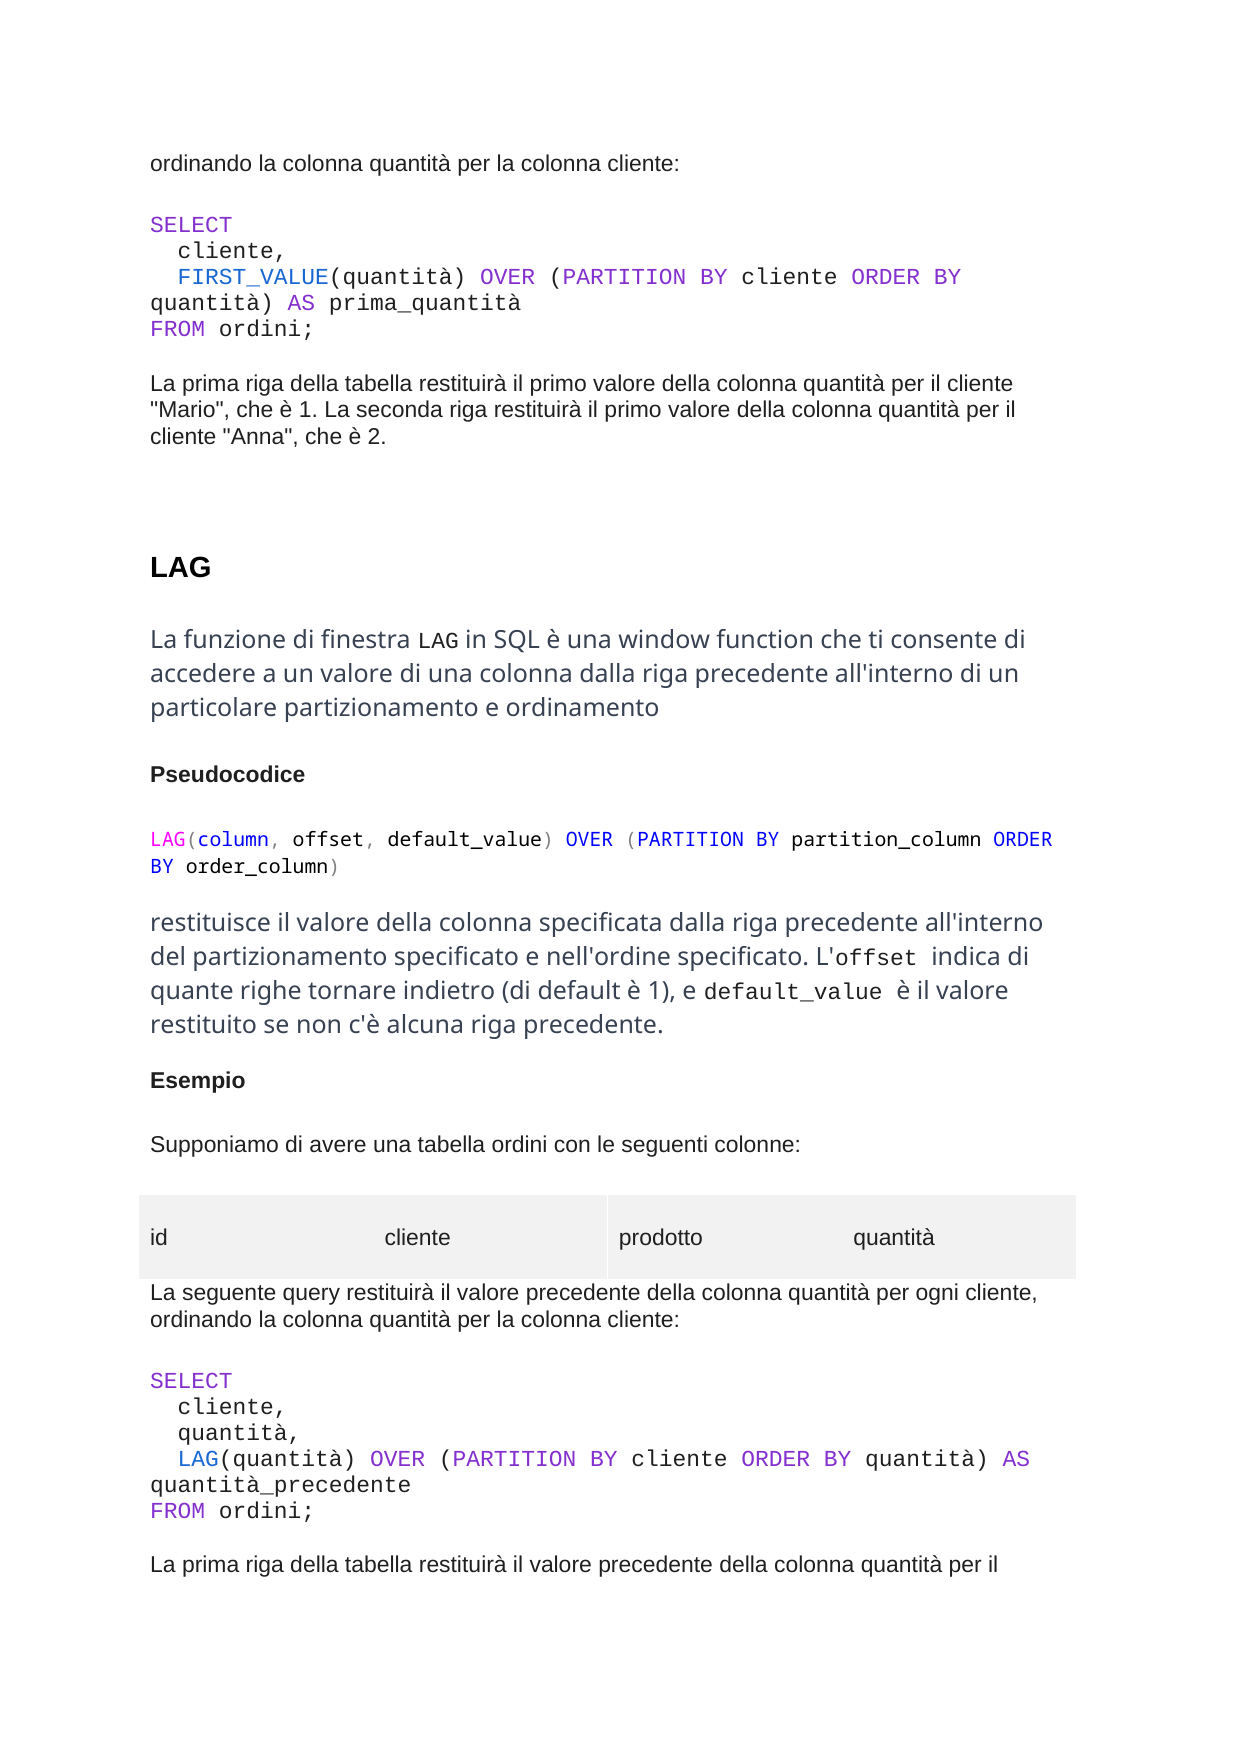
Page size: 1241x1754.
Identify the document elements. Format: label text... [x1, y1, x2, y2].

text SELECT cliente, quantità, LAG(quantità) OVER (PARTITION BY cliente ORDER BY quantità) AS quantità_precedente FROM ordini; [150, 1369, 1053, 1551]
text La prima riga della tabella restituirà il primo valore della colonna quantità per il cliente "Mario", che è 1. La seconda riga restituirà il primo valore della colonna quantità per il cliente "Anna", che è 2. [150, 370, 1053, 449]
text Supponiamo di avere una tabella ordini con le seguenti colonne: [150, 1131, 1053, 1158]
table_header prodotto [608, 1195, 842, 1279]
table_header quantità [842, 1195, 1076, 1279]
text Esempio [150, 1067, 1053, 1094]
table_header id [139, 1195, 373, 1279]
text LAG(column, offset, default_value) OVER (PARTITION BY partition_column ORDER BY order_column) [150, 825, 1053, 879]
text La funzione di finestra LAG in SQL è una window function che ti consente di accedere a un valore di una colonna dalla riga precedente all'interno di un particolare partizionamento e ordinamento [150, 621, 1053, 723]
subtitle LAG [150, 550, 1053, 584]
text Pseudocodice [150, 761, 1053, 787]
text restituisce il valore della colonna specificata dalla riga precedente all'interno del partizionamento specificato e nell'ordine specificato. L'offset indica di quante righe tornare indietro (di default è 1), e default_value è il valore restituito se non c'è alcuna riga precedente. [150, 905, 1053, 1067]
text ordinando la colonna quantità per la colonna cliente: [150, 150, 1053, 176]
text La seguente query restituirà il valore precedente della colonna quantità per ogni cliente, ordinando la colonna quantità per la colonna cliente: [150, 1279, 1053, 1332]
table_header cliente [373, 1195, 607, 1279]
text SELECT cliente, FIRST_VALUE(quantità) OVER (PARTITION BY cliente ORDER BY quantità) AS prima_quantità FROM ordini; [150, 214, 1053, 370]
text La prima riga della tabella restituirà il valore precedente della colonna quantità per il [150, 1551, 1053, 1578]
